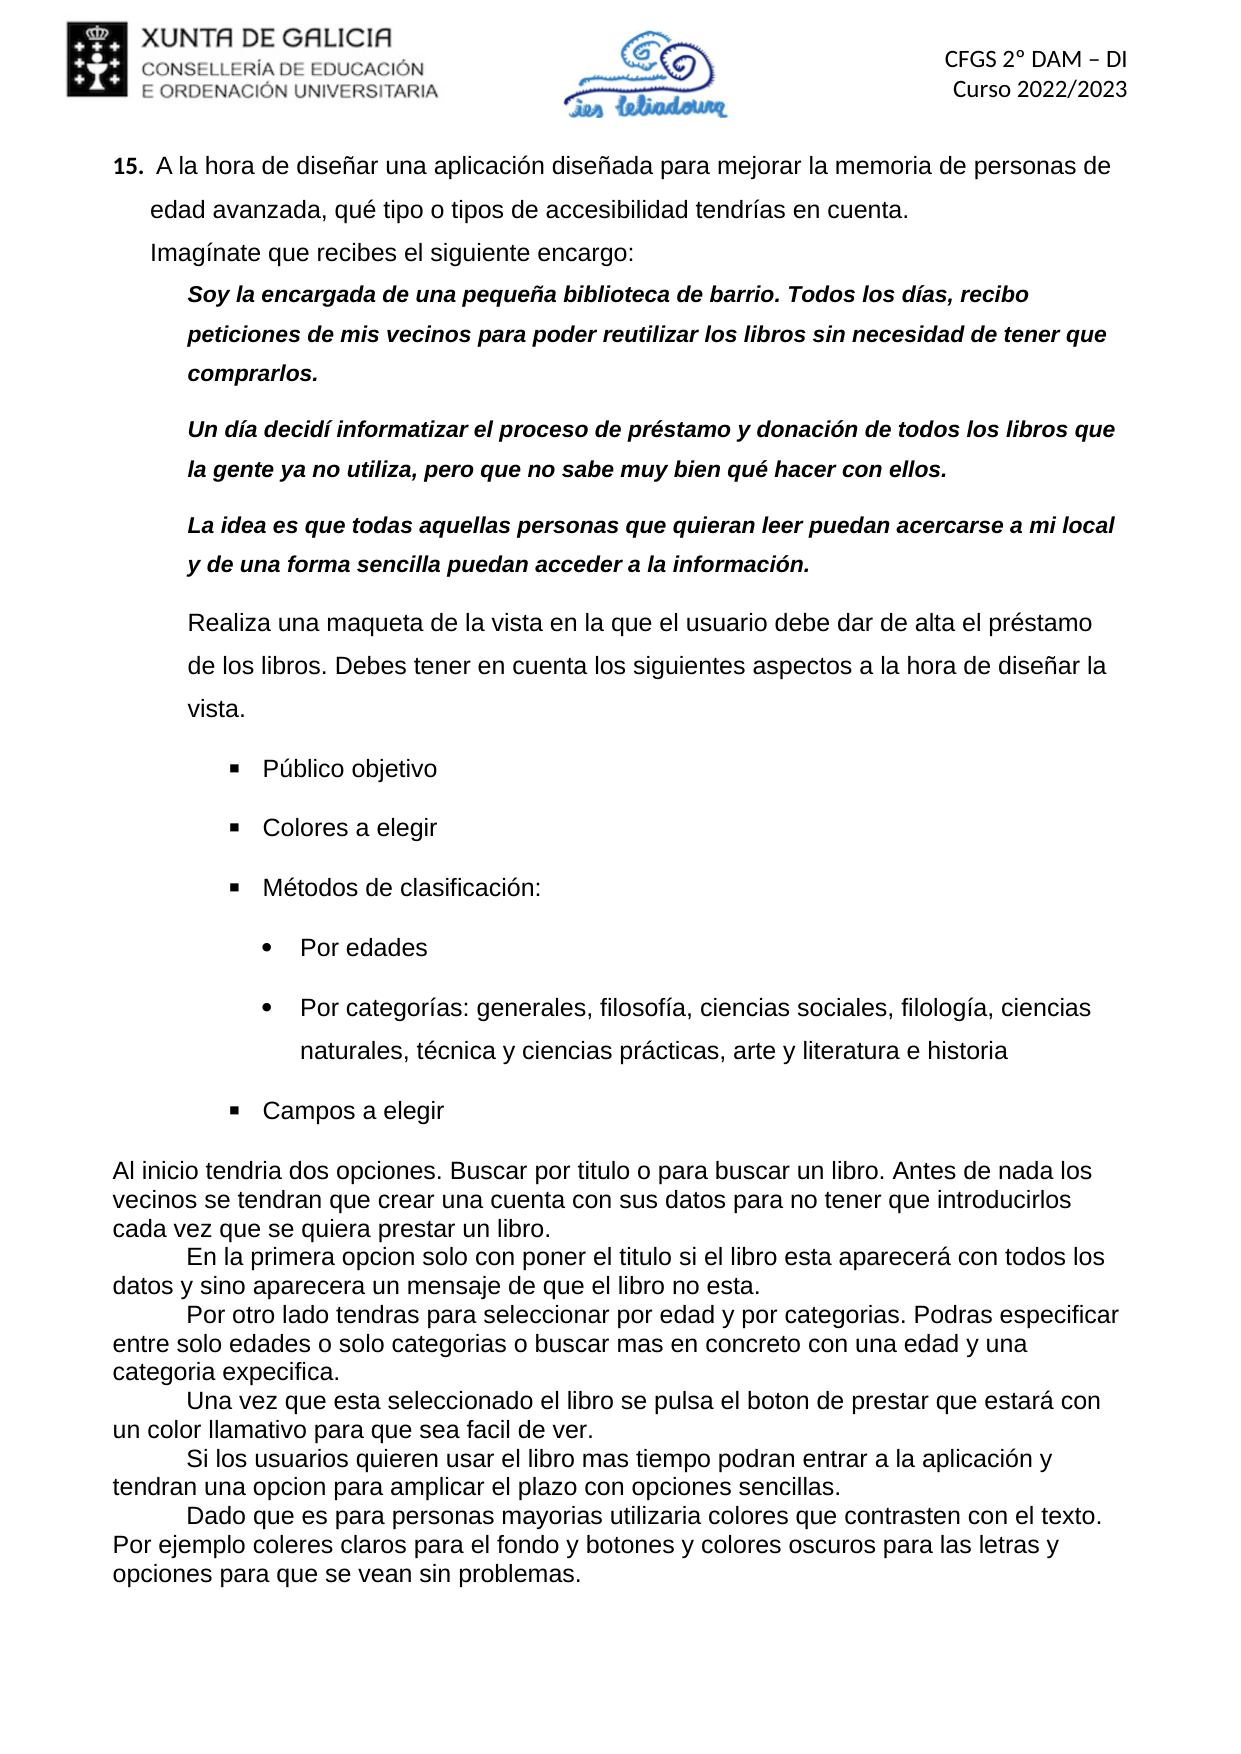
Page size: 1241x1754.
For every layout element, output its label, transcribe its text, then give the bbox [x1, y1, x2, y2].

text La idea es que todas aquellas personas que quieran leer puedan acercarse a mi local y de una forma sencilla puedan acceder a la información. [187, 512, 1128, 578]
text Si los usuarios quieren usar el libro mas tiempo podran entrar a la aplicación y tendran una opcion para amplicar el plazo con opciones sencillas. [112, 1443, 1128, 1501]
text Al inicio tendria dos opciones. Buscar por titulo o para buscar un libro. Antes de nada los vecinos se tendran que crear una cuenta con sus datos para no tener que introducirlos cada vez que se quiera prestar un libro. [112, 1156, 1128, 1242]
list Por categorías: generales, filosofía, ciencias sociales, filología, ciencias naturales, técnica y ciencias prácticas, arte y literatura e historia [262, 993, 1128, 1065]
text En la primera opcion solo con poner el titulo si el libro esta aparecerá con todos los datos y sino aparecera un mensaje de que el libro no esta. [112, 1242, 1128, 1300]
text Soy la encargada de una pequeña biblioteca de barrio. Todos los días, recibo peticiones de mis vecinos para poder reutilizar los libros sin necesidad de tener que comprarlos. [187, 281, 1128, 386]
list Imagínate que recibes el siguiente encargo: [150, 238, 1128, 267]
list Público objetivo [225, 753, 1128, 782]
text Una vez que esta seleccionado el libro se pulsa el boton de prestar que estará con un color llamativo para que sea facil de ver. [112, 1386, 1128, 1443]
list Campos a elegir [225, 1096, 1128, 1125]
list Por edades [262, 933, 1128, 962]
list Colores a elegir [225, 813, 1128, 842]
text Un día decidí informatizar el proceso de préstamo y donación de todos los libros que la gente ya no utiliza, pero que no sabe muy bien qué hacer con ellos. [187, 416, 1128, 482]
text Realiza una maqueta de la vista en la que el usuario debe dar de alta el préstamo de los libros. Debes tener en cuenta los siguientes aspectos a la hora de diseñar la vista. [187, 607, 1128, 722]
text Por otro lado tendras para seleccionar por edad y por categorias. Podras especificar entre solo edades o solo categorias o buscar mas en concreto con una edad y una categoria expecifica. [112, 1300, 1128, 1386]
list Métodos de clasificación: [225, 873, 1128, 902]
picture [62, 13, 458, 108]
text Dado que es para personas mayorias utilizaria colores que contrasten con el texto. Por ejemplo coleres claros para el fondo y botones y colores oscuros para las letras y opciones para que se vean sin problemas. [112, 1501, 1128, 1587]
list A la hora de diseñar una aplicación diseñada para mejorar la memoria de personas de edad avanzada, qué tipo o tipos de accesibilidad tendrías en cuenta. [112, 150, 1128, 224]
picture [544, 14, 745, 140]
